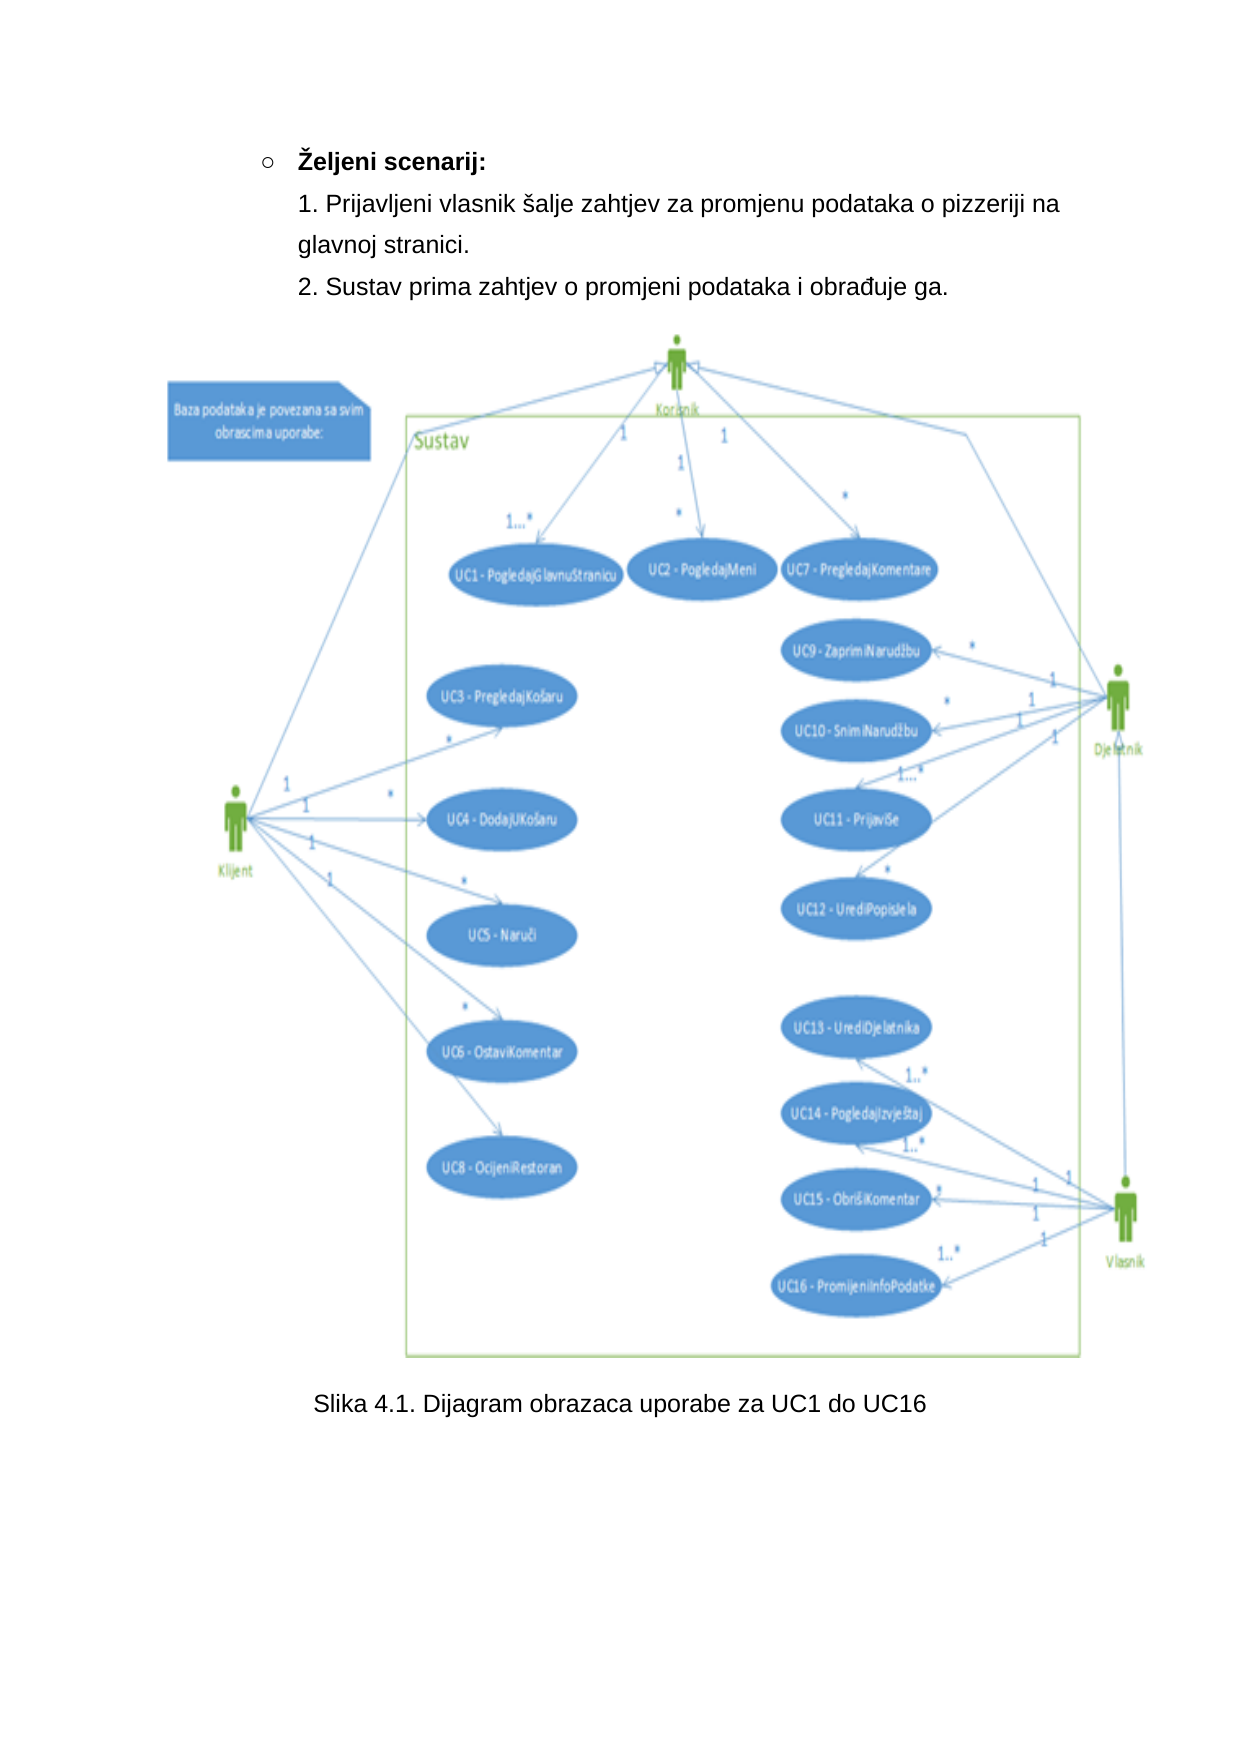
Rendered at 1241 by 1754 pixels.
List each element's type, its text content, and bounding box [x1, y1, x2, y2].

text Slika 4.1. Dijagram obrazaca uporabe za UC1 do UC16 [148, 1390, 1093, 1418]
list Željeni scenarij: 1. Prijavljeni vlasnik šalje zahtjev za promjenu podataka o pizzeriji na glavnoj stranici. 2. Sustav prima zahtjev o promjeni podataka i obrađuje ga. [260, 148, 1093, 301]
picture [166, 333, 1153, 1358]
